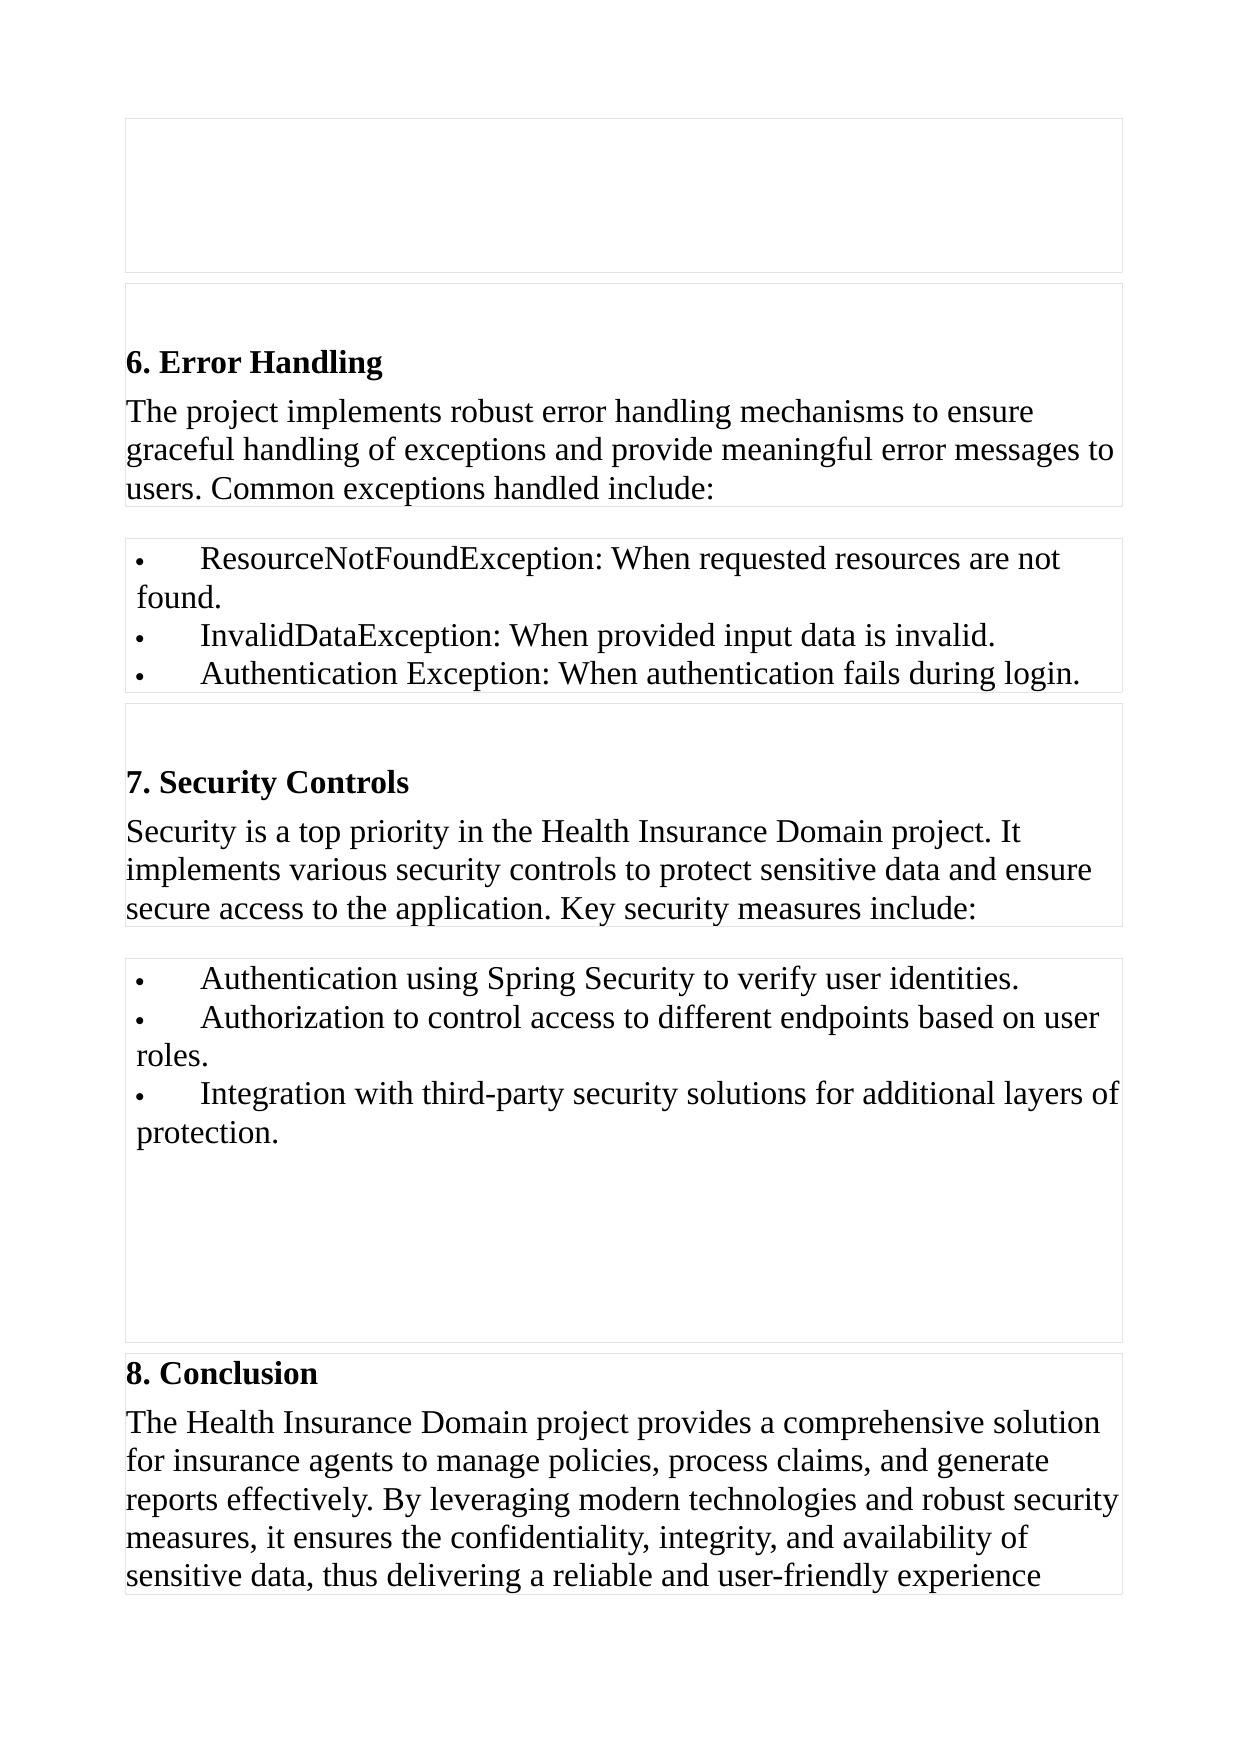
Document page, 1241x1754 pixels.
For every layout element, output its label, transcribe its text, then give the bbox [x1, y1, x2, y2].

list Integration with third-party security solutions for additional layers of protection. [126, 1073, 1122, 1150]
text The project implements robust error handling mechanisms to ensure graceful handling of exceptions and provide meaningful error messages to users. Common exceptions handled include: [126, 391, 1122, 506]
text 8. Conclusion [126, 1354, 1122, 1392]
text Security is a top priority in the Health Insurance Domain project. It implements various security controls to protect sensitive data and ensure secure access to the application. Key security measures include: [126, 811, 1122, 926]
list InvalidDataException: When provided input data is invalid. [126, 615, 1122, 653]
list Authorization to control access to different endpoints based on user roles. [126, 996, 1122, 1073]
list ResourceNotFoundException: When requested resources are not found. [126, 539, 1122, 615]
list Authentication Exception: When authentication fails during login. [126, 653, 1122, 692]
text The Health Insurance Domain project provides a comprehensive solution for insurance agents to manage policies, process claims, and generate reports effectively. By leveraging modern technologies and robust security measures, it ensures the confidentiality, integrity, and availability of sensitive data, thus delivering a reliable and user-friendly experience [126, 1402, 1122, 1594]
text 6. Error Handling [126, 342, 1122, 381]
list Authentication using Spring Security to verify user identities. [126, 959, 1122, 996]
text 7. Security Controls [126, 762, 1122, 801]
